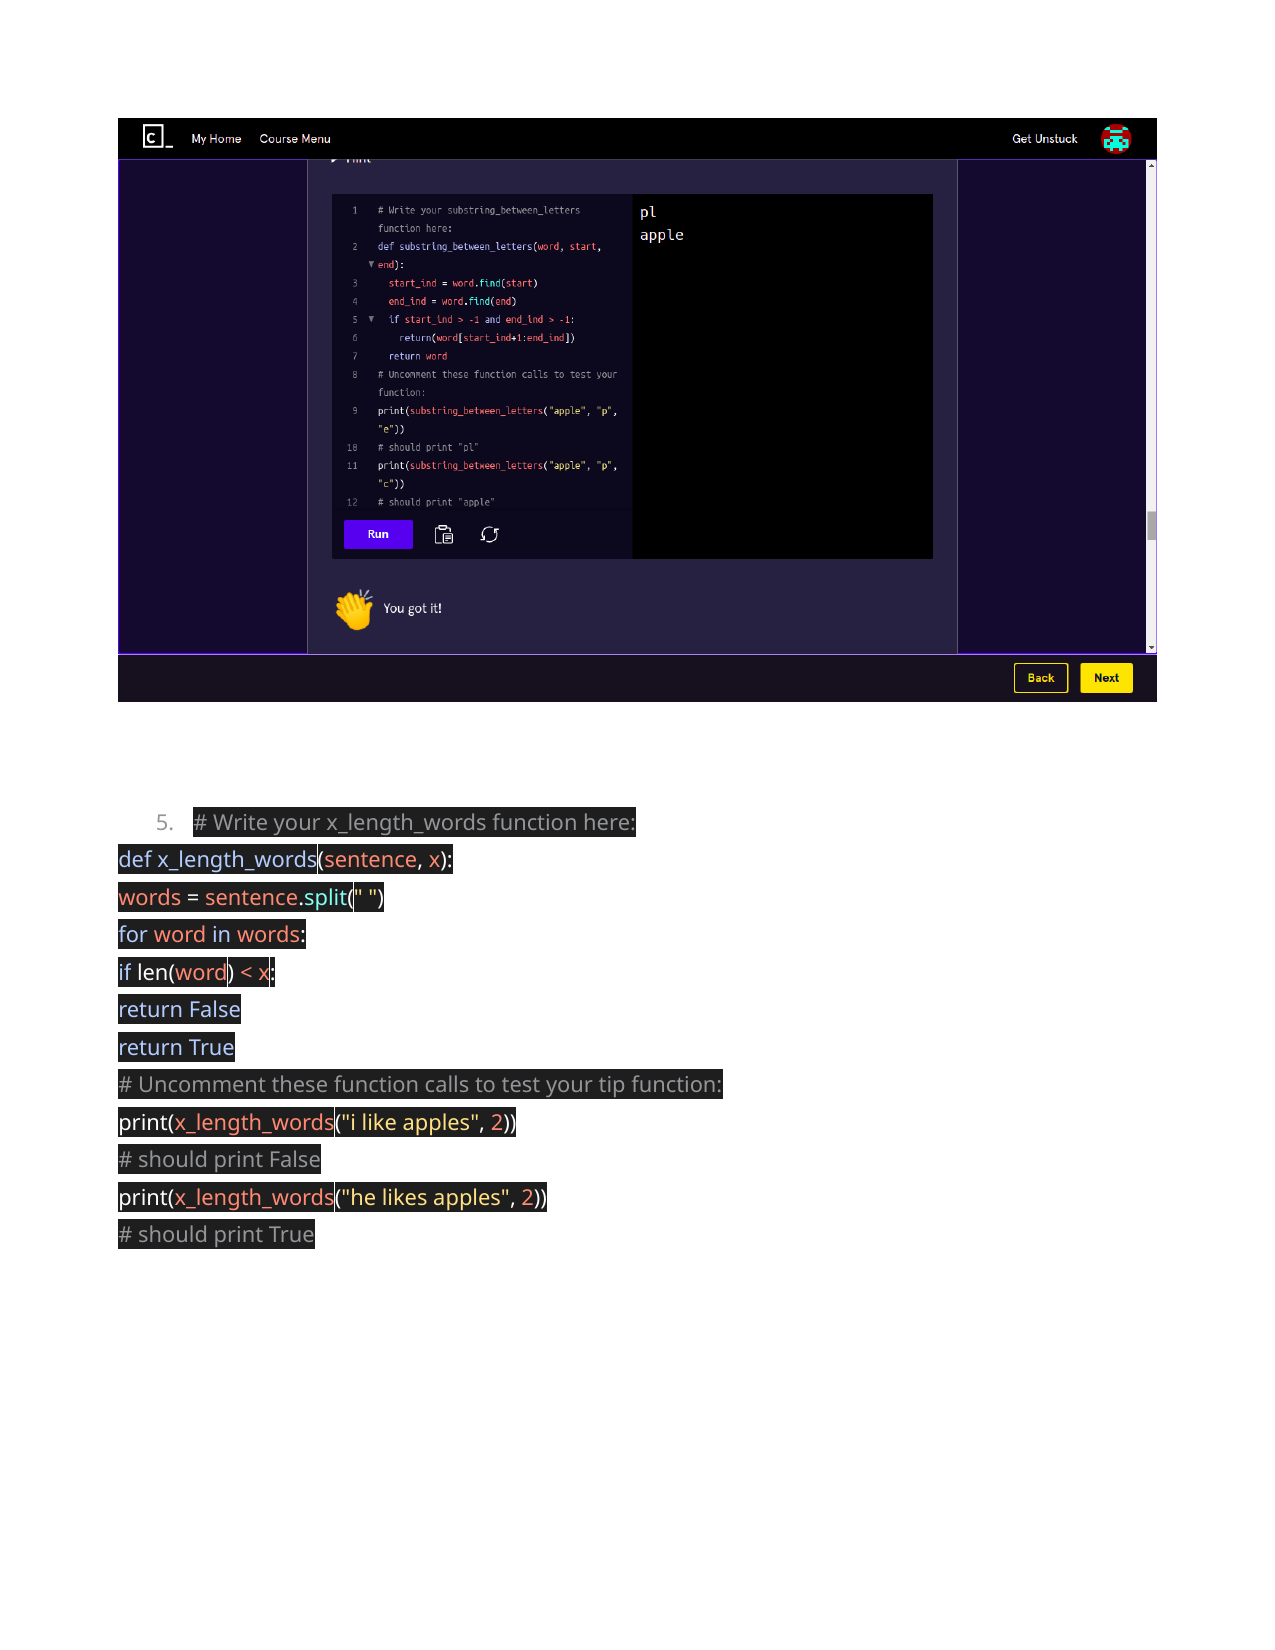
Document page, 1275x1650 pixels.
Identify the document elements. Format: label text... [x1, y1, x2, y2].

text return False [118, 987, 1157, 1024]
text print(x_length_words("he likes apples", 2)) [118, 1174, 1157, 1212]
text # should print True [118, 1212, 1157, 1249]
text # Uncomment these function calls to test your tip function: [118, 1062, 1157, 1099]
picture [118, 118, 1157, 702]
text words = sentence.split(" ") [118, 874, 1157, 912]
list # Write your x_length_words function here: [156, 807, 1157, 837]
text for word in words: [118, 912, 1157, 949]
text return True [118, 1024, 1157, 1062]
text if len(word) < x: [118, 949, 1157, 987]
text print(x_length_words("i like apples", 2)) [118, 1099, 1157, 1137]
text def x_length_words(sentence, x): [118, 837, 1157, 874]
text # should print False [118, 1137, 1157, 1174]
